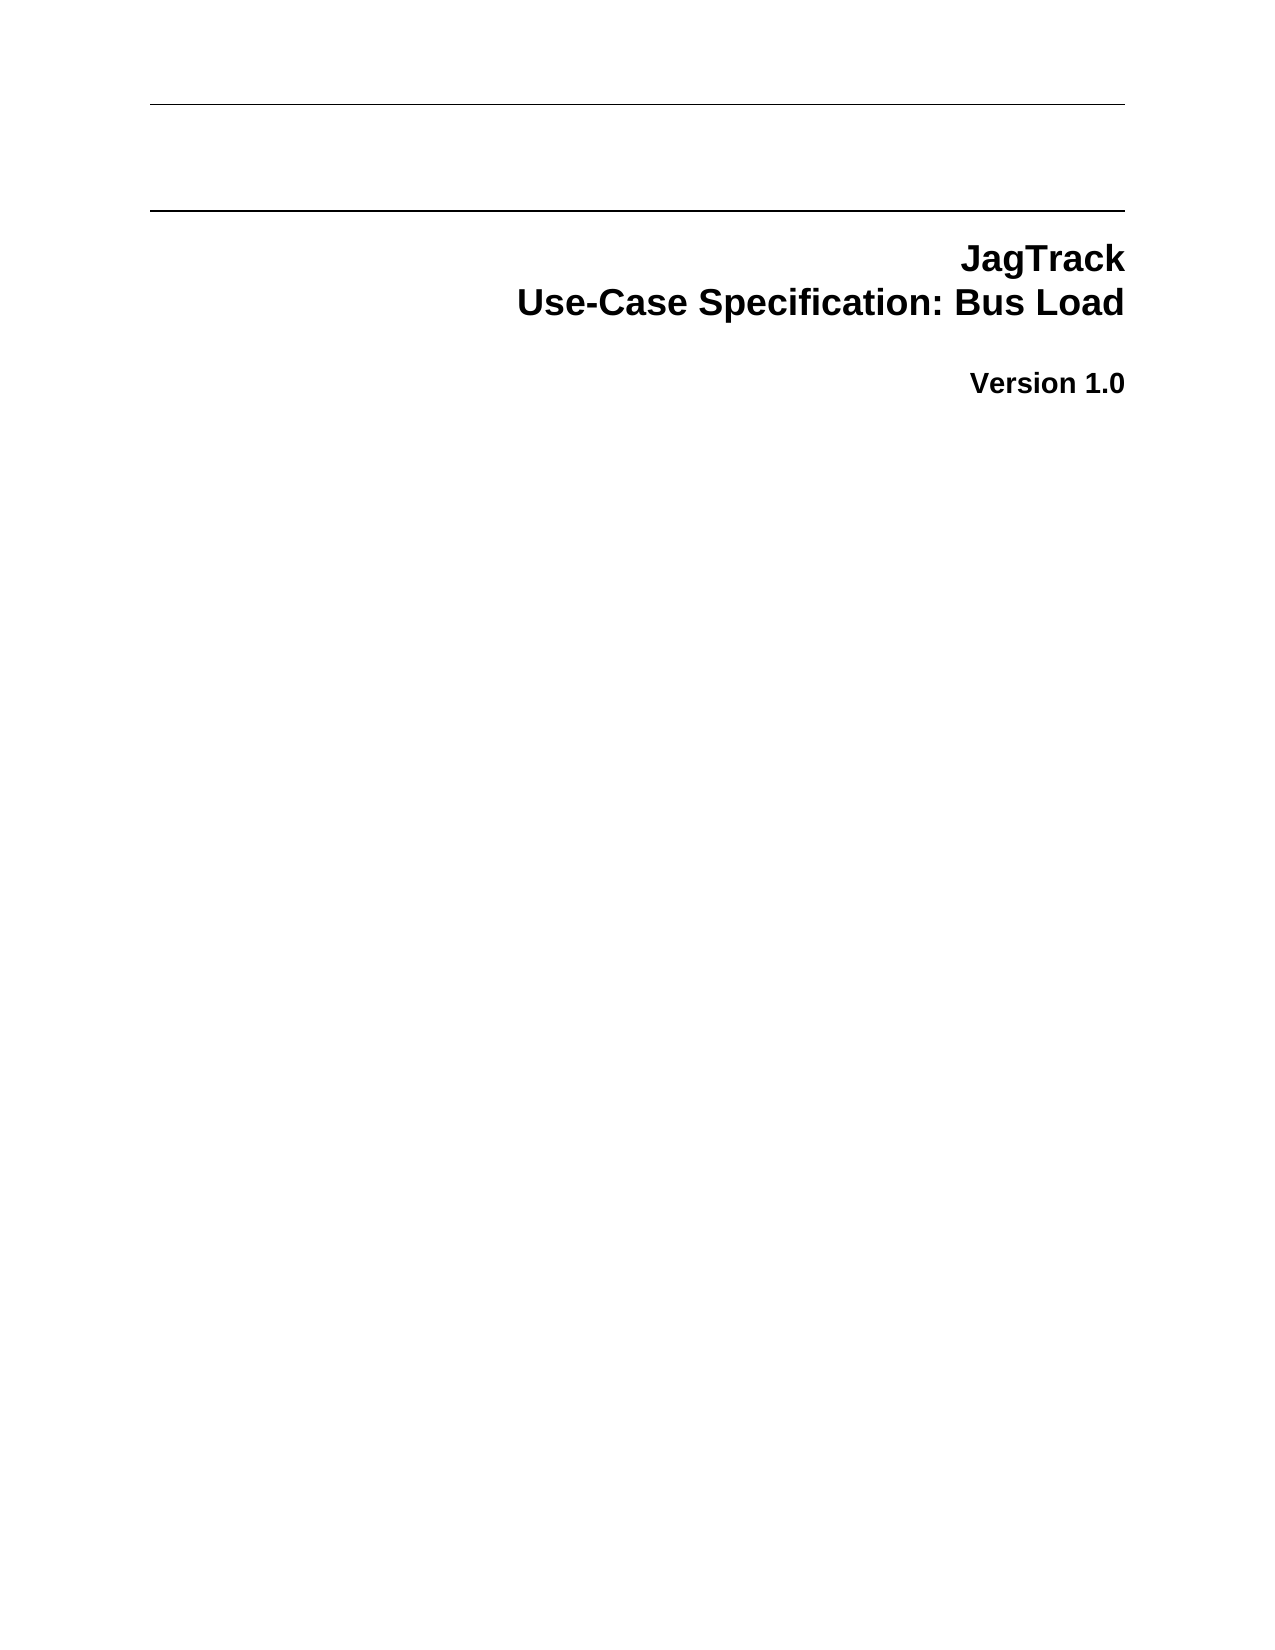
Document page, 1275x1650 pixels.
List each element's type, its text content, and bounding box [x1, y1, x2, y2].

subtitle Version 1.0 [150, 366, 1125, 399]
subtitle JagTrack [150, 237, 1125, 280]
subtitle Use-Case Specification: Bus Load [150, 280, 1125, 323]
